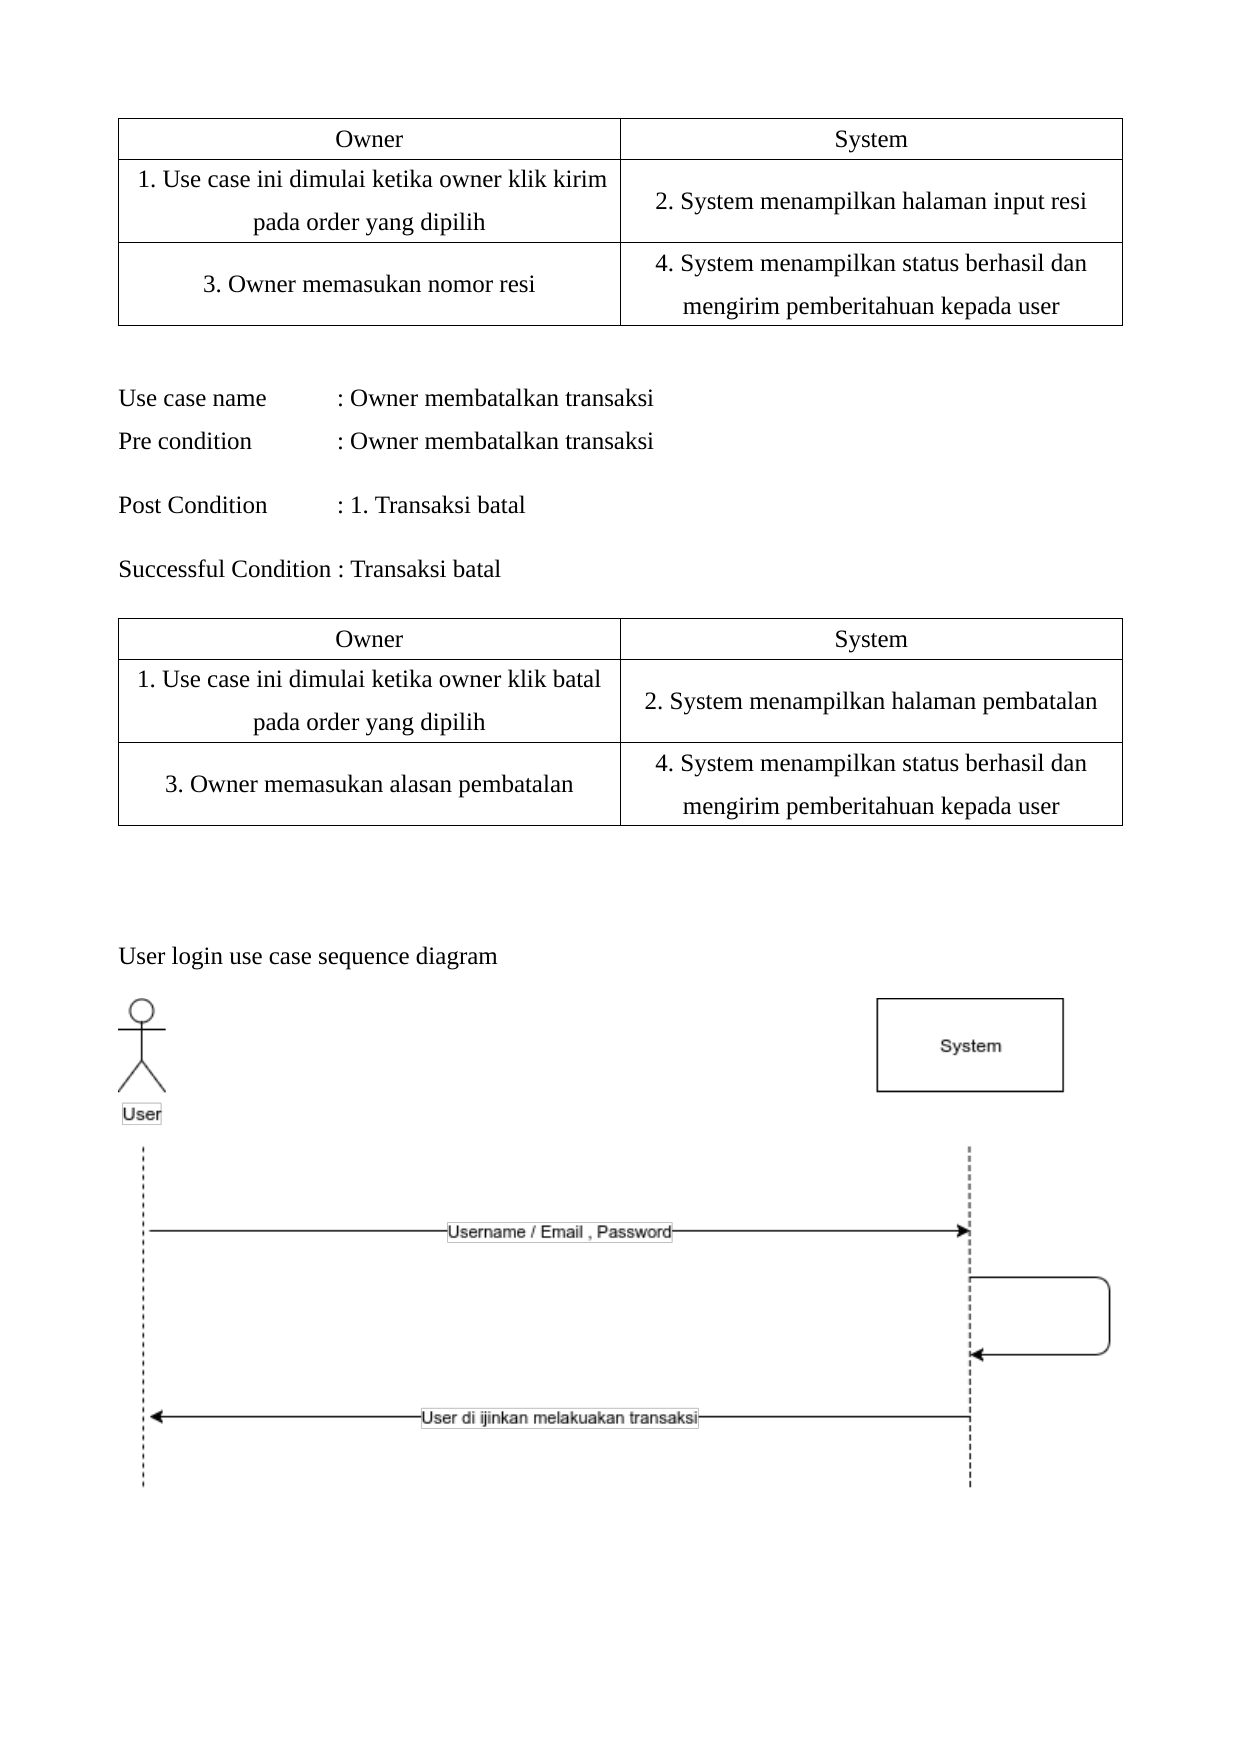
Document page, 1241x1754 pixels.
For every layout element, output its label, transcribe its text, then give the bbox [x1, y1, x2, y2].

table_cell 2. System menampilkan halaman input resi [621, 160, 1122, 242]
text User login use case sequence diagram [118, 941, 1122, 969]
table_cell 3. Owner memasukan nomor resi [119, 243, 620, 325]
table_cell 4. System menampilkan status berhasil dan mengirim pemberitahuan kepada user [621, 743, 1122, 825]
text Use case name : Owner membatalkan transaksi [118, 383, 1122, 412]
text Successful Condition : Transaksi batal [118, 554, 1122, 583]
table_header Owner [119, 619, 620, 658]
table_cell 3. Owner memasukan alasan pembatalan [119, 743, 620, 825]
table_header System [621, 619, 1122, 658]
table_header Owner [119, 119, 620, 158]
table_cell 1. Use case ini dimulai ketika owner klik kirim pada order yang dipilih [119, 160, 620, 242]
table_cell 2. System menampilkan halaman pembatalan [621, 660, 1122, 742]
table_header System [621, 119, 1122, 158]
text Post Condition : 1. Transaksi batal [118, 490, 1122, 519]
table_cell 1. Use case ini dimulai ketika owner klik batal pada order yang dipilih [119, 660, 620, 742]
table_cell 4. System menampilkan status berhasil dan mengirim pemberitahuan kepada user [621, 243, 1122, 325]
picture [118, 998, 1123, 1489]
text Pre condition : Owner membatalkan transaksi [118, 426, 1122, 455]
